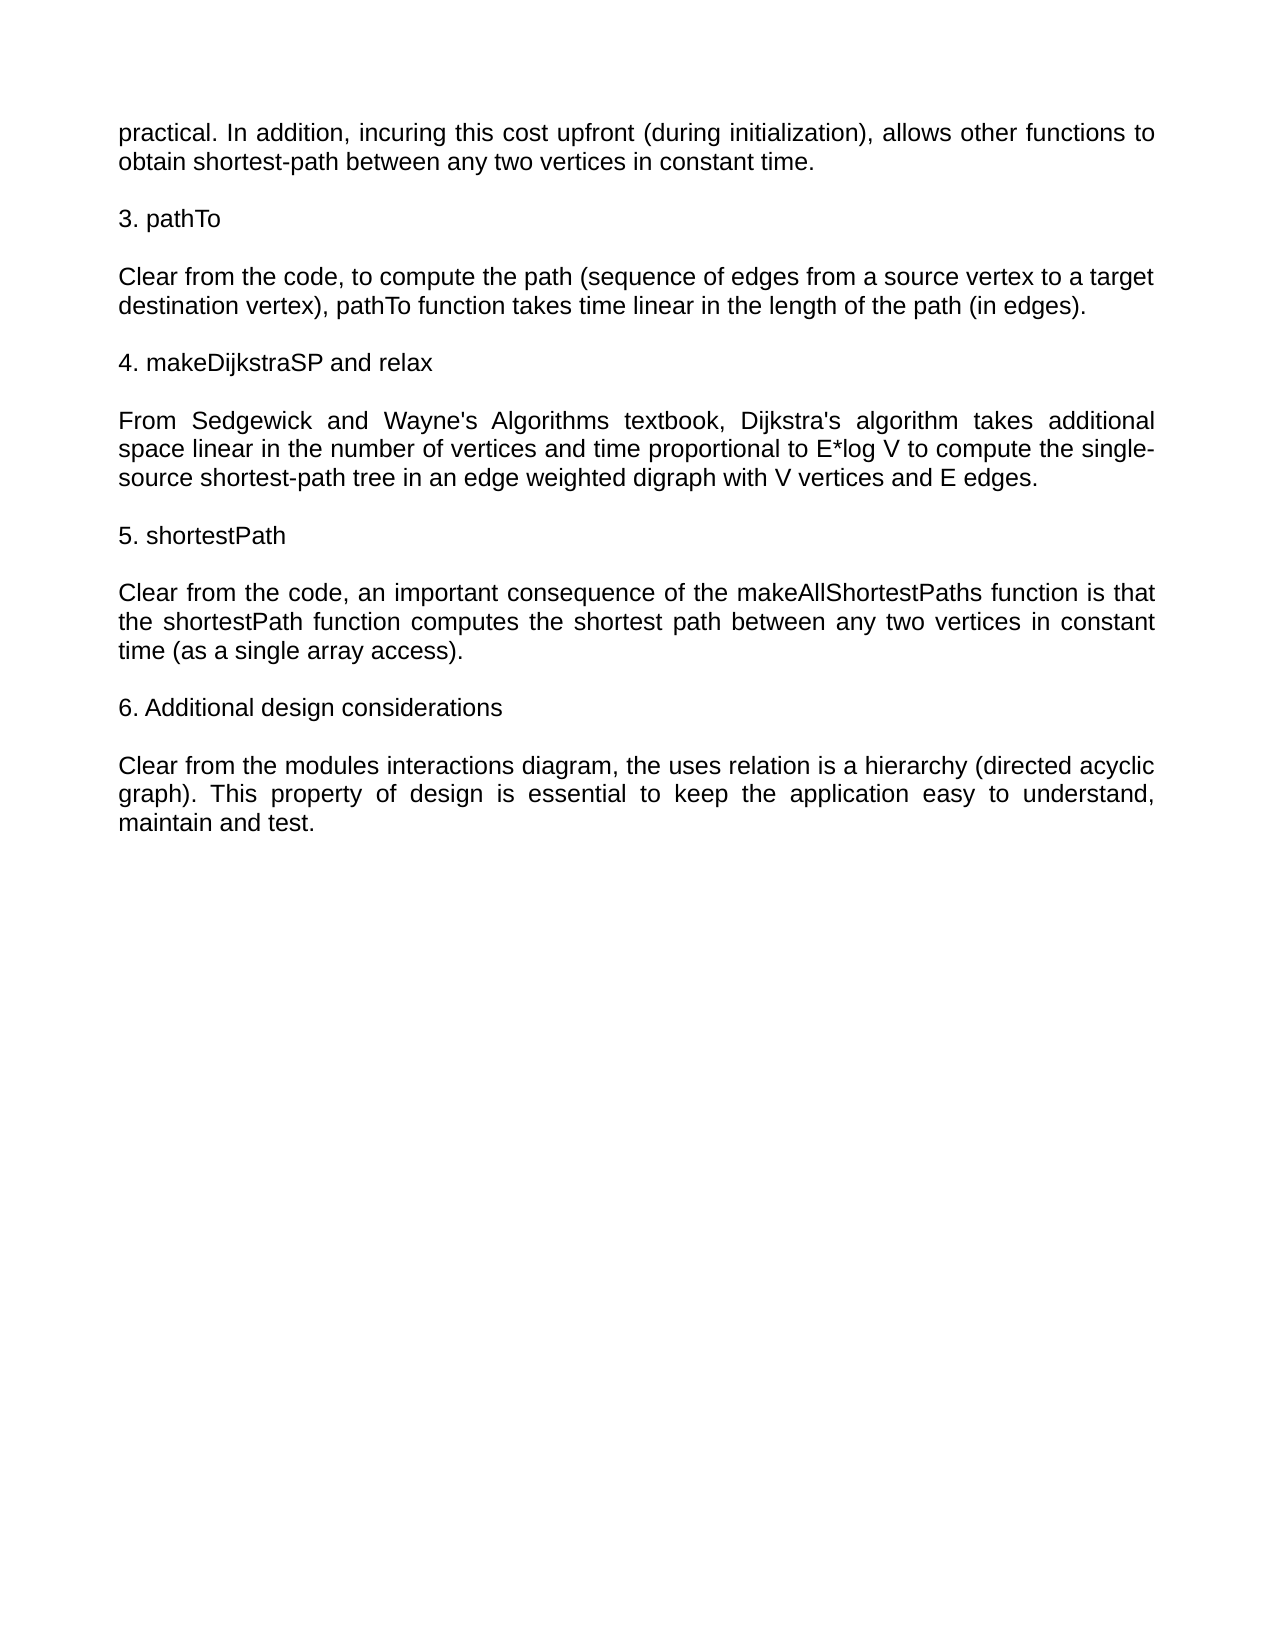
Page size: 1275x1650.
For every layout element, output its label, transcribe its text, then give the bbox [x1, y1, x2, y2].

text 6. Additional design considerations [118, 693, 1157, 722]
text From Sedgewick and Wayne's Algorithms textbook, Dijkstra's algorithm takes additional space linear in the number of vertices and time proportional to E*log V to compute the single-source shortest-path tree in an edge weighted digraph with V vertices and E edges. [118, 406, 1157, 492]
text 5. shortestPath [118, 521, 1157, 549]
text Clear from the modules interactions diagram, the uses relation is a hierarchy (directed acyclic graph). This property of design is essential to keep the application easy to understand, maintain and test. [118, 751, 1157, 837]
text practical. In addition, incuring this cost upfront (during initialization), allows other functions to obtain shortest-path between any two vertices in constant time. [118, 118, 1157, 176]
text Clear from the code, an important consequence of the makeAllShortestPaths function is that the shortestPath function computes the shortest path between any two vertices in constant time (as a single array access). [118, 578, 1157, 664]
text Clear from the code, to compute the path (sequence of edges from a source vertex to a target destination vertex), pathTo function takes time linear in the length of the path (in edges). [118, 262, 1157, 319]
text 3. pathTo [118, 204, 1157, 233]
text 4. makeDijkstraSP and relax [118, 348, 1157, 377]
